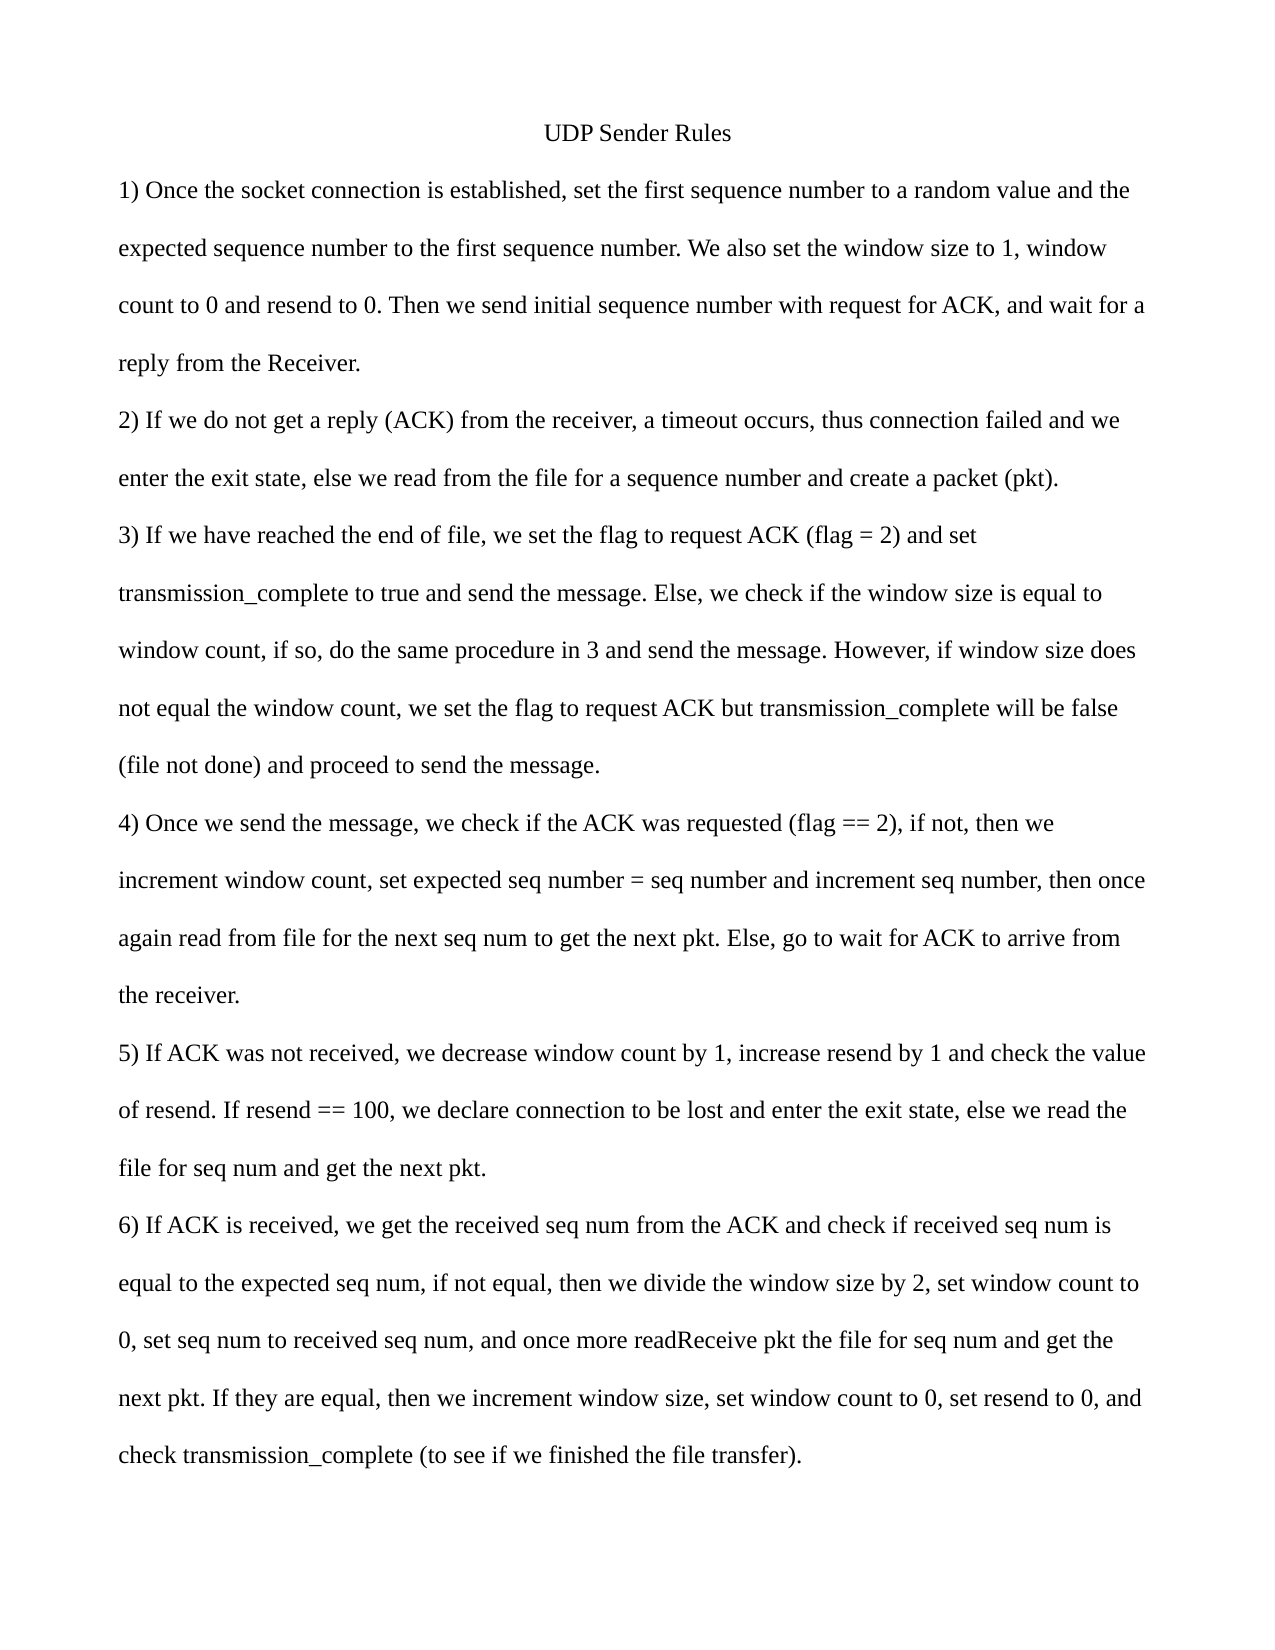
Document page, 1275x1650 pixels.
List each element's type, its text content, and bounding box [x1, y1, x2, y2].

text 6) If ACK is received, we get the received seq num from the ACK and check if received seq num is equal to the expected seq num, if not equal, then we divide the window size by 2, set window count to 0, set seq num to received seq num, and once more readReceive pkt the file for seq num and get the next pkt. If they are equal, then we increment window size, set window count to 0, set resend to 0, and check transmission_complete (to see if we finished the file transfer). [118, 1211, 1157, 1469]
text 1) Once the socket connection is established, set the first sequence number to a random value and the expected sequence number to the first sequence number. We also set the window size to 1, window count to 0 and resend to 0. Then we send initial sequence number with request for ACK, and wait for a reply from the Receiver. [118, 176, 1157, 377]
text 3) If we have reached the end of file, we set the flag to request ACK (flag = 2) and set transmission_complete to true and send the message. Else, we check if the window size is equal to window count, if so, do the same procedure in 3 and send the message. However, if window size does not equal the window count, we set the flag to request ACK but transmission_complete will be false (file not done) and proceed to send the message. [118, 521, 1157, 779]
text 2) If we do not get a reply (ACK) from the receiver, a timeout occurs, thus connection failed and we enter the exit state, else we read from the file for a sequence number and create a packet (pkt). [118, 406, 1157, 492]
text 5) If ACK was not received, we decrease window count by 1, increase resend by 1 and check the value of resend. If resend == 100, we declare connection to be lost and enter the exit state, else we read the file for seq num and get the next pkt. [118, 1038, 1157, 1182]
text UDP Sender Rules [118, 118, 1157, 147]
text 4) Once we send the message, we check if the ACK was requested (flag == 2), if not, then we increment window count, set expected seq number = seq number and increment seq number, then once again read from file for the next seq num to get the next pkt. Else, go to wait for ACK to arrive from the receiver. [118, 808, 1157, 1009]
